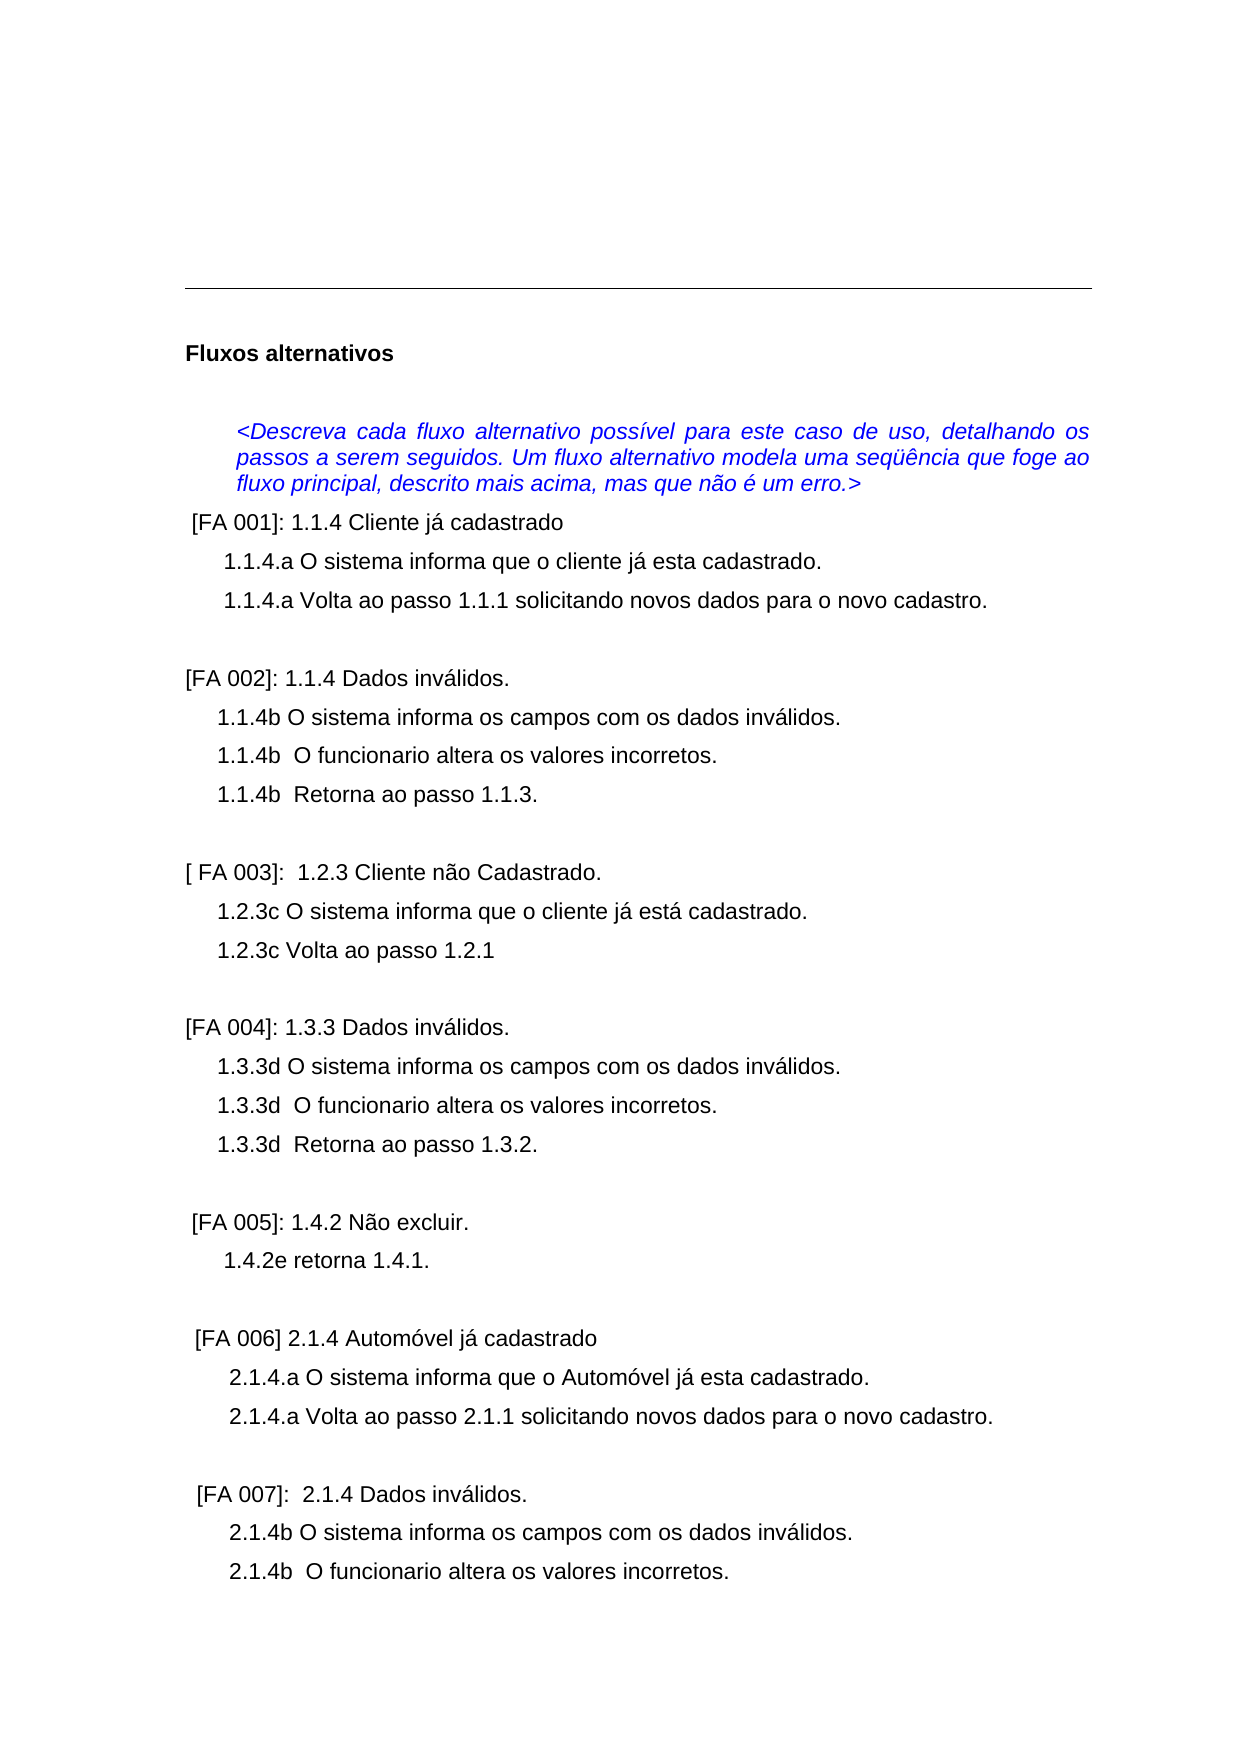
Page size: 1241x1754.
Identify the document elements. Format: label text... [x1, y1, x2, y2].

list 1.1.4b O funcionario altera os valores incorretos. [148, 742, 1092, 769]
list 1.3.3d Retorna ao passo 1.3.2. [148, 1131, 1092, 1157]
text <Descreva cada fluxo alternativo possível para este caso de uso, detalhando os passos a serem seguidos. Um fluxo alternativo modela uma seqüência que foge ao fluxo principal, descrito mais acima, mas que não é um erro.> [236, 418, 1092, 497]
list 1.1.4b Retorna ao passo 1.1.3. [148, 781, 1092, 807]
list 2.1.4b O sistema informa os campos com os dados inválidos. [185, 1519, 1092, 1546]
list 1.3.3d O funcionario altera os valores incorretos. [148, 1092, 1092, 1118]
list 1.1.4.a O sistema informa que o cliente já esta cadastrado. [148, 548, 1092, 574]
list 2.1.4.a O sistema informa que o Automóvel já esta cadastrado. [185, 1364, 1092, 1390]
list [FA 007]: 2.1.4 Dados inválidos. [146, 1481, 1092, 1507]
list [FA 002]: 1.1.4 Dados inválidos. [148, 664, 1092, 691]
list 1.1.4b O sistema informa os campos com os dados inválidos. [148, 703, 1092, 730]
list [FA 005]: 1.4.2 Não excluir. [148, 1208, 1092, 1235]
list 1.3.3d O sistema informa os campos com os dados inválidos. [148, 1053, 1092, 1079]
list 1.4.2e retorna 1.4.1. [148, 1247, 1092, 1274]
list 1.1.4.a Volta ao passo 1.1.1 solicitando novos dados para o novo cadastro. [148, 587, 1092, 613]
text Fluxos alternativos [185, 340, 1092, 366]
list 2.1.4.a Volta ao passo 2.1.1 solicitando novos dados para o novo cadastro. [185, 1403, 1092, 1429]
list [FA 004]: 1.3.3 Dados inválidos. [148, 1014, 1092, 1041]
list [FA 001]: 1.1.4 Cliente já cadastrado [148, 509, 1092, 536]
list 1.2.3c Volta ao passo 1.2.1 [148, 937, 1092, 963]
list [ FA 003]: 1.2.3 Cliente não Cadastrado. [148, 859, 1092, 885]
list 2.1.4b O funcionario altera os valores incorretos. [185, 1558, 1092, 1584]
list 1.2.3c O sistema informa que o cliente já está cadastrado. [148, 898, 1092, 924]
list [FA 006] 2.1.4 Automóvel já cadastrado [144, 1325, 1092, 1351]
